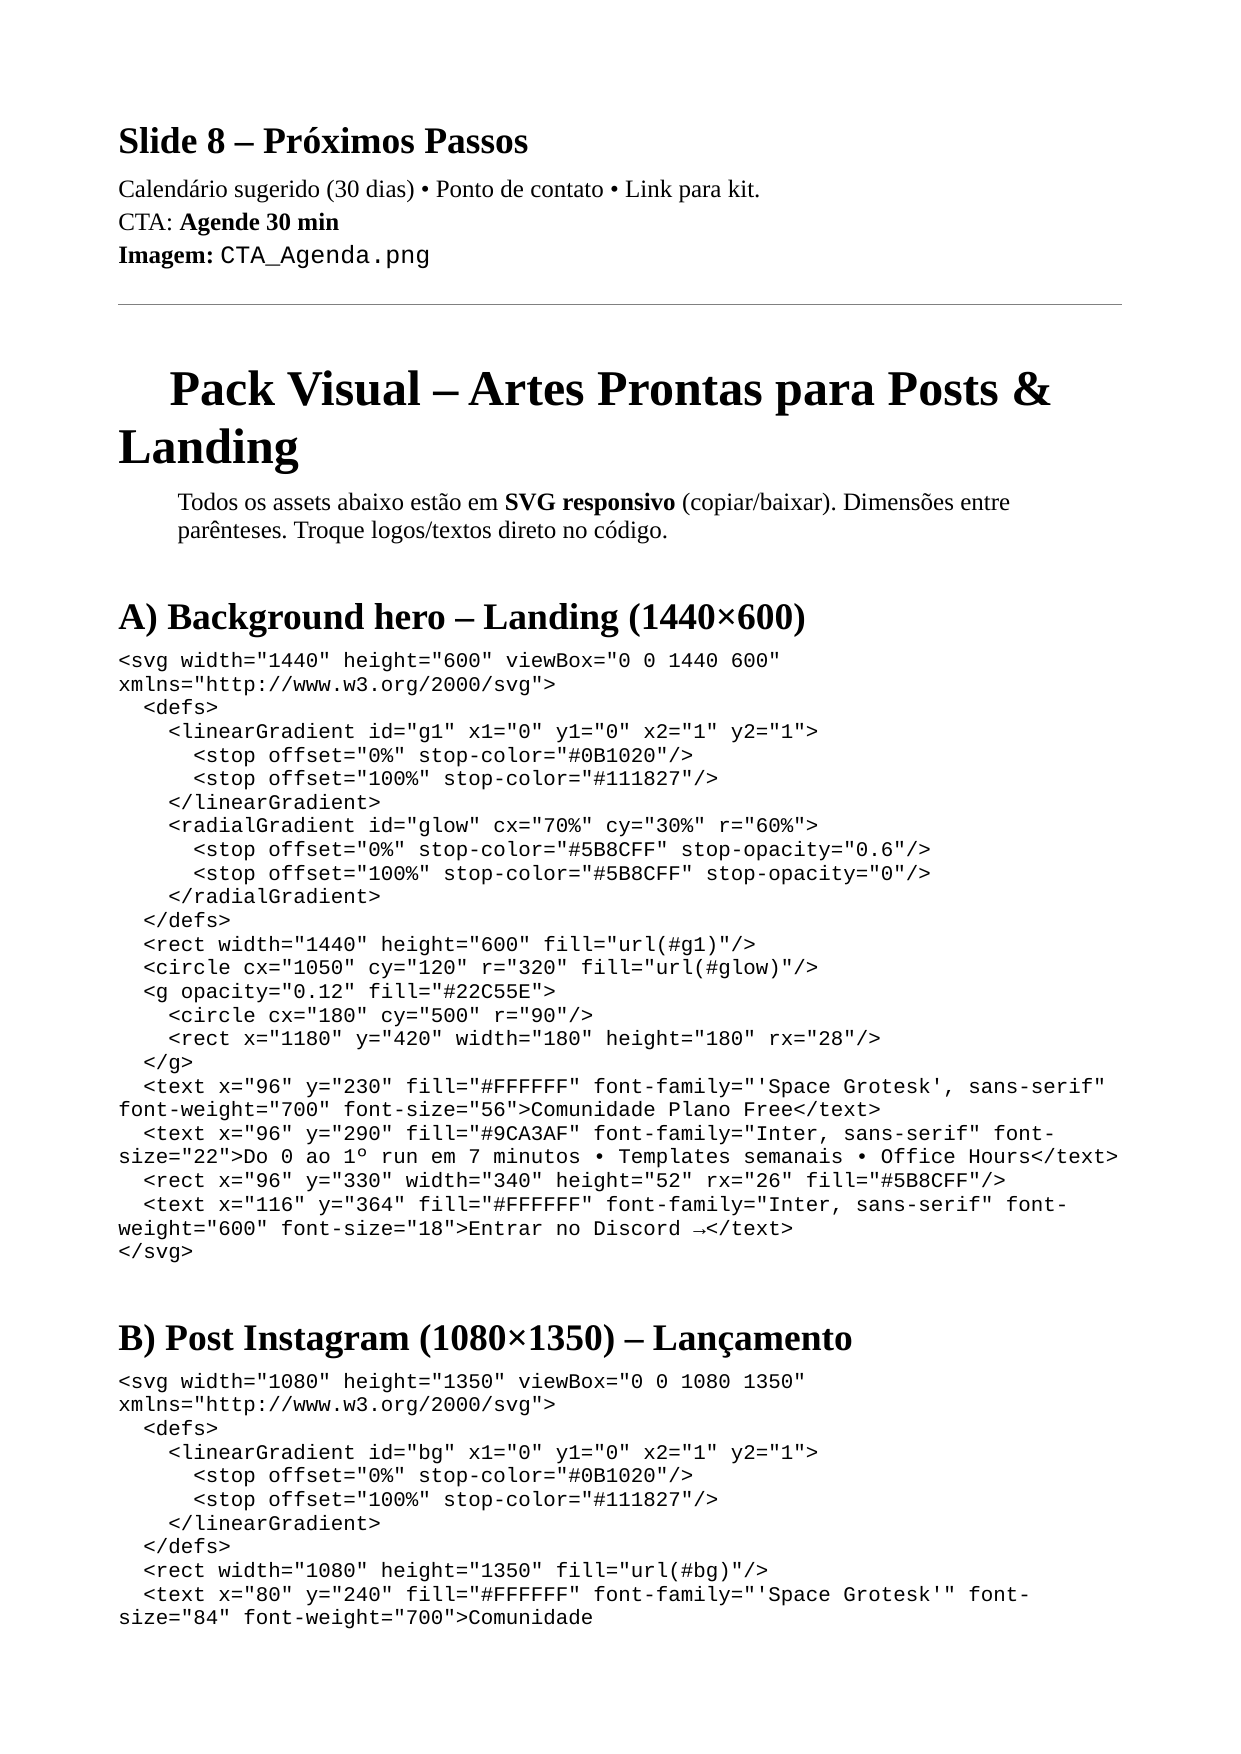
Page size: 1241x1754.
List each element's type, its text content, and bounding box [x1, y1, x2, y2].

text <text x="96" y="290" fill="#9CA3AF" font-family="Inter, sans-serif" font-size="22">Do 0 ao 1º run em 7 minutos • Templates semanais • Office Hours</text> [118, 1123, 1122, 1170]
text <defs> [118, 697, 1122, 721]
text <defs> [118, 1418, 1122, 1442]
subtitle A) Background hero – Landing (1440×600) [118, 594, 1122, 637]
text <text x="96" y="230" fill="#FFFFFF" font-family="'Space Grotesk', sans-serif" font-weight="700" font-size="56">Comunidade Plano Free</text> [118, 1076, 1122, 1123]
text <circle cx="180" cy="500" r="90"/> [118, 1005, 1122, 1028]
subtitle 🎨 Pack Visual – Artes Prontas para Posts & Landing [118, 359, 1122, 474]
text <rect x="96" y="330" width="340" height="52" rx="26" fill="#5B8CFF"/> [118, 1170, 1122, 1194]
text <linearGradient id="g1" x1="0" y1="0" x2="1" y2="1"> [118, 721, 1122, 744]
text <circle cx="1050" cy="120" r="320" fill="url(#glow)"/> [118, 957, 1122, 981]
text <rect x="1180" y="420" width="180" height="180" rx="28"/> [118, 1028, 1122, 1052]
subtitle B) Post Instagram (1080×1350) – Lançamento [118, 1315, 1122, 1358]
text </svg> [118, 1241, 1122, 1265]
text <stop offset="0%" stop-color="#5B8CFF" stop-opacity="0.6"/> [118, 839, 1122, 863]
text </radialGradient> [118, 886, 1122, 910]
text <stop offset="0%" stop-color="#0B1020"/> [118, 1465, 1122, 1489]
text <svg width="1440" height="600" viewBox="0 0 1440 600" xmlns="http://www.w3.org/2000/svg"> [118, 650, 1122, 697]
text </linearGradient> [118, 792, 1122, 816]
text <rect width="1440" height="600" fill="url(#g1)"/> [118, 934, 1122, 957]
text </defs> [118, 910, 1122, 934]
text <stop offset="100%" stop-color="#5B8CFF" stop-opacity="0"/> [118, 863, 1122, 886]
text <stop offset="0%" stop-color="#0B1020"/> [118, 744, 1122, 768]
text </defs> [118, 1536, 1122, 1560]
text <stop offset="100%" stop-color="#111827"/> [118, 1489, 1122, 1513]
text Todos os assets abaixo estão em SVG responsivo (copiar/baixar). Dimensões entre parênteses. Troque logos/textos direto no código. [177, 487, 1063, 544]
text </linearGradient> [118, 1513, 1122, 1536]
text <radialGradient id="glow" cx="70%" cy="30%" r="60%"> [118, 816, 1122, 839]
text <text x="80" y="240" fill="#FFFFFF" font-family="'Space Grotesk'" font-size="84" font-weight="700">Comunidade [118, 1583, 1122, 1631]
text <rect width="1080" height="1350" fill="url(#bg)"/> [118, 1560, 1122, 1583]
text <g opacity="0.12" fill="#22C55E"> [118, 981, 1122, 1005]
text </g> [118, 1052, 1122, 1076]
text <svg width="1080" height="1350" viewBox="0 0 1080 1350" xmlns="http://www.w3.org/2000/svg"> [118, 1371, 1122, 1418]
text <text x="116" y="364" fill="#FFFFFF" font-family="Inter, sans-serif" font-weight="600" font-size="18">Entrar no Discord →</text> [118, 1194, 1122, 1241]
text <stop offset="100%" stop-color="#111827"/> [118, 768, 1122, 792]
subtitle Slide 8 – Próximos Passos [118, 118, 1122, 161]
text Calendário sugerido (30 dias) • Ponto de contato • Link para kit. CTA: Agende 30 min Imagem: CTA_Agenda.png [118, 174, 1122, 271]
text <linearGradient id="bg" x1="0" y1="0" x2="1" y2="1"> [118, 1442, 1122, 1465]
